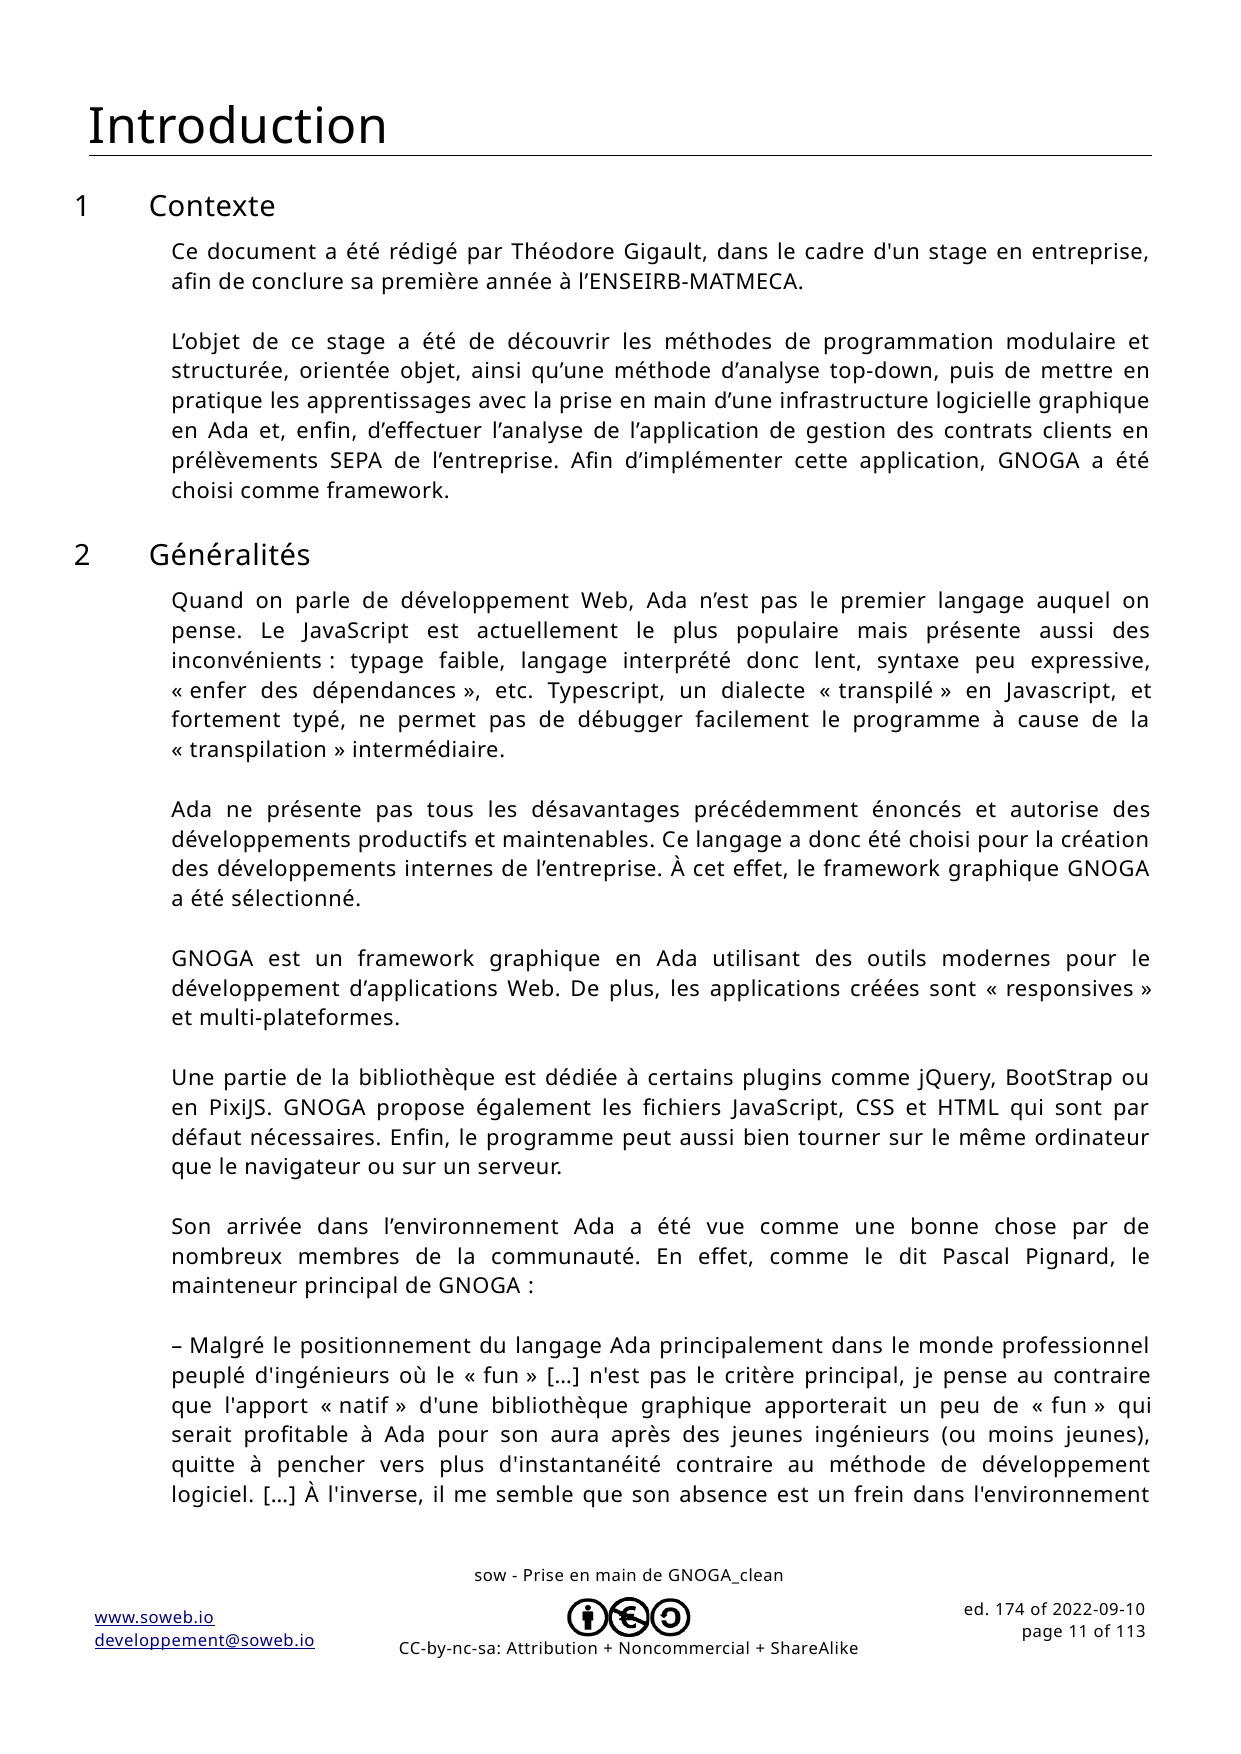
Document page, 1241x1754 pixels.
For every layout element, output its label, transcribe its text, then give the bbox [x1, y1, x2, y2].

subtitle Introduction [88, 88, 1152, 155]
text Son arrivée dans l’environnement Ada a été vue comme une bonne chose par de nombreux membres de la communauté. En effet, comme le dit Pascal Pignard, le mainteneur principal de GNOGA : [171, 1211, 1152, 1300]
text Ada ne présente pas tous les désavantages précédemment énoncés et autorise des développements productifs et maintenables. Ce langage a donc été choisi pour la création des développements internes de l’entreprise. À cet effet, le framework graphique GNOGA a été sélectionné. [171, 794, 1152, 913]
subtitle Généralités [74, 534, 1152, 573]
picture [566, 1597, 691, 1637]
subtitle Contexte [74, 185, 1152, 224]
text Une partie de la bibliothèque est dédiée à certains plugins comme jQuery, BootStrap ou en PixiJS. GNOGA propose également les fichiers JavaScript, CSS et HTML qui sont par défaut nécessaires. Enfin, le programme peut aussi bien tourner sur le même ordinateur que le navigateur ou sur un serveur. [171, 1062, 1152, 1181]
text GNOGA est un framework graphique en Ada utilisant des outils modernes pour le développement d’applications Web. De plus, les applications créées sont « responsives » et multi-plateformes. [171, 943, 1152, 1032]
text – Malgré le positionnement du langage Ada principalement dans le monde professionnel peuplé d'ingénieurs où le « fun » […] n'est pas le critère principal, je pense au contraire que l'apport « natif » d'une bibliothèque graphique apporterait un peu de « fun » qui serait profitable à Ada pour son aura après des jeunes ingénieurs (ou moins jeunes), quitte à pencher vers plus d'instantanéité contraire au méthode de développement logiciel. […] À l'inverse, il me semble que son absence est un frein dans l'environnement [171, 1330, 1152, 1509]
text Ce document a été rédigé par Théodore Gigault, dans le cadre d'un stage en entreprise, afin de conclure sa première année à l’ENSEIRB-MATMECA. [171, 236, 1152, 296]
text L’objet de ce stage a été de découvrir les méthodes de programmation modulaire et structurée, orientée objet, ainsi qu’une méthode d’analyse top-down, puis de mettre en pratique les apprentissages avec la prise en main d’une infrastructure logicielle graphique en Ada et, enfin, d’effectuer l’analyse de l’application de gestion des contrats clients en prélèvements SEPA de l’entreprise. Afin d’implémenter cette application, GNOGA a été choisi comme framework. [171, 326, 1152, 504]
text Quand on parle de développement Web, Ada n’est pas le premier langage auquel on pense. Le JavaScript est actuellement le plus populaire mais présente aussi des inconvénients : typage faible, langage interprété donc lent, syntaxe peu expressive, « enfer des dépendances », etc. Typescript, un dialecte « transpilé » en Javascript, et fortement typé, ne permet pas de débugger facilement le programme à cause de la « transpilation » intermédiaire. [171, 585, 1152, 764]
